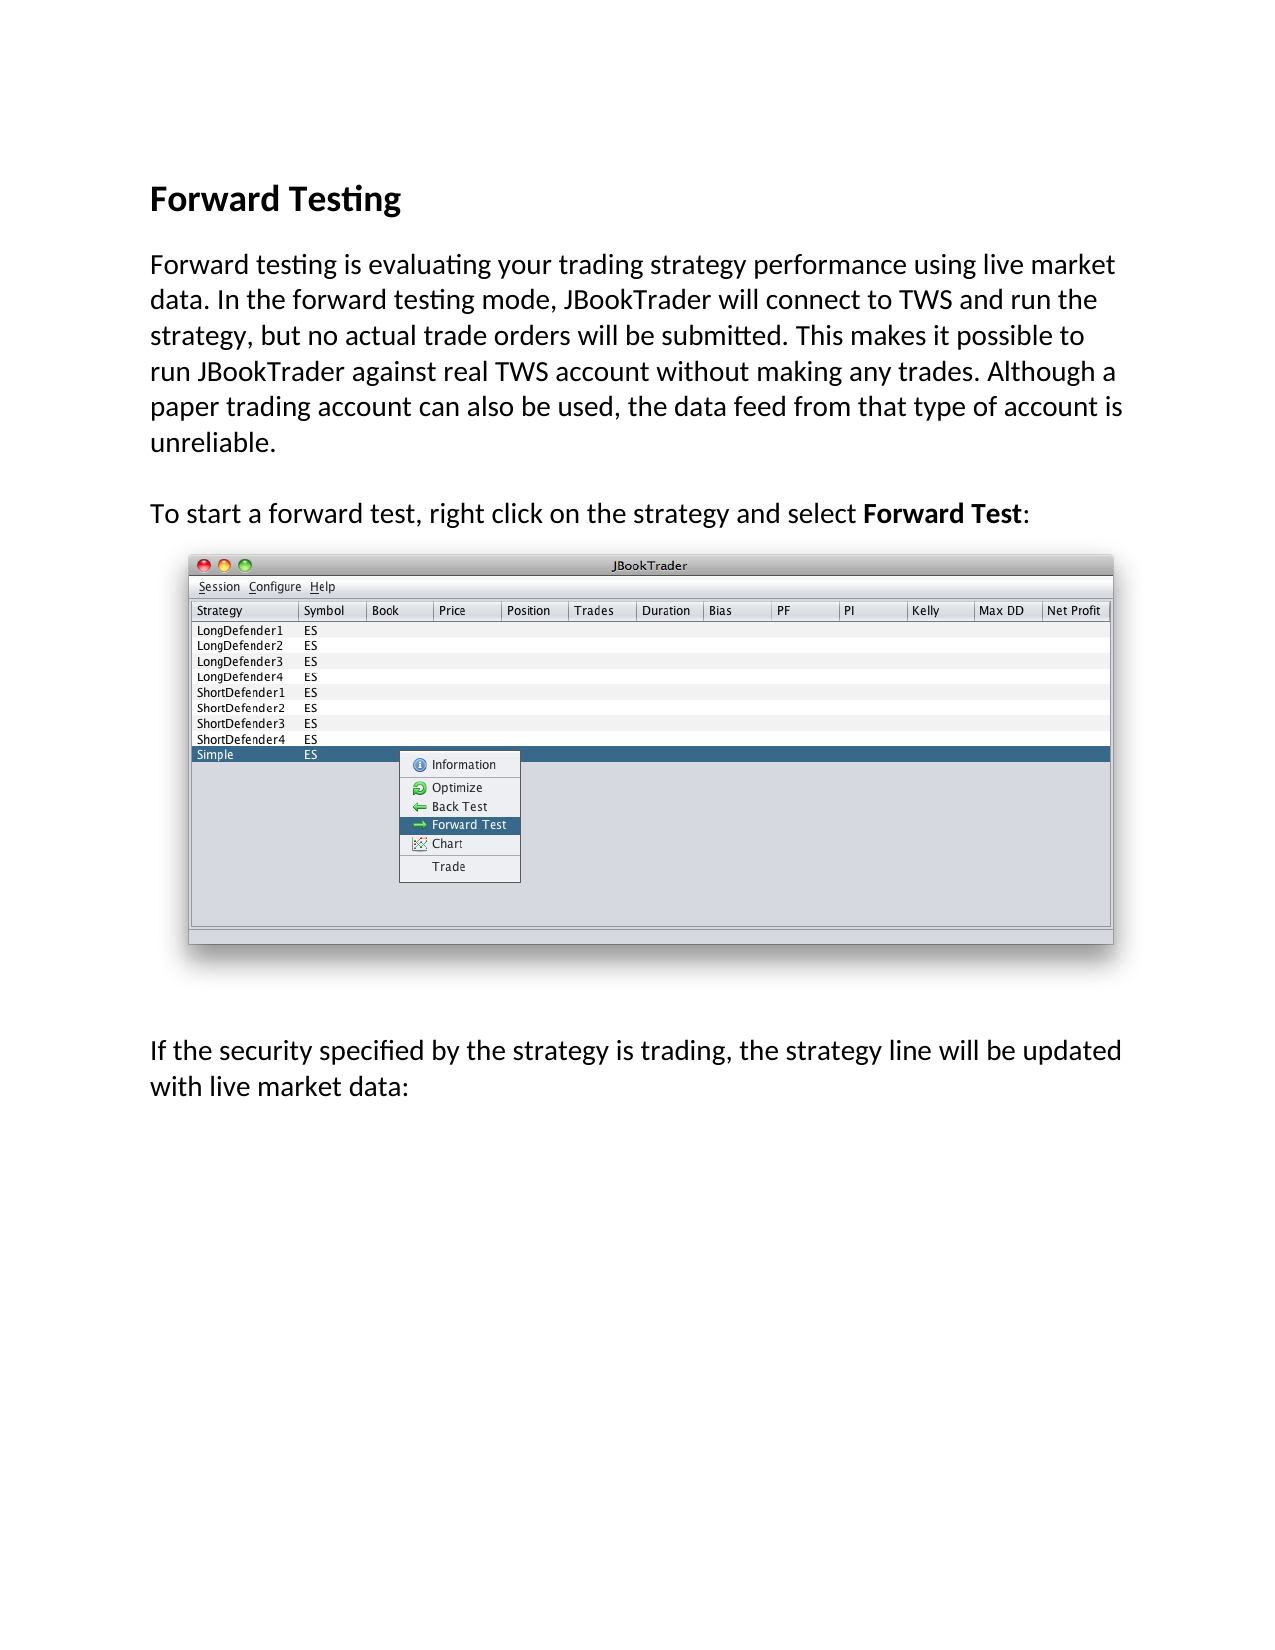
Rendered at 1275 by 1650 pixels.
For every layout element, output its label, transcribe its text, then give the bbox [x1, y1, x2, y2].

subtitle Forward Testing [150, 175, 1125, 221]
picture [150, 530, 1150, 997]
text If the security specified by the strategy is trading, the strategy line will be updated with live market data: [150, 1032, 1125, 1104]
text Forward testing is evaluating your trading strategy performance using live market data. In the forward testing mode, JBookTrader will connect to TWS and run the strategy, but no actual trade orders will be submitted. This makes it possible to run JBookTrader against real TWS account without making any trades. Although a paper trading account can also be used, the data feed from that type of account is unreliable. [150, 246, 1125, 459]
text To start a forward test, right click on the strategy and select Forward Test: [150, 495, 1125, 530]
